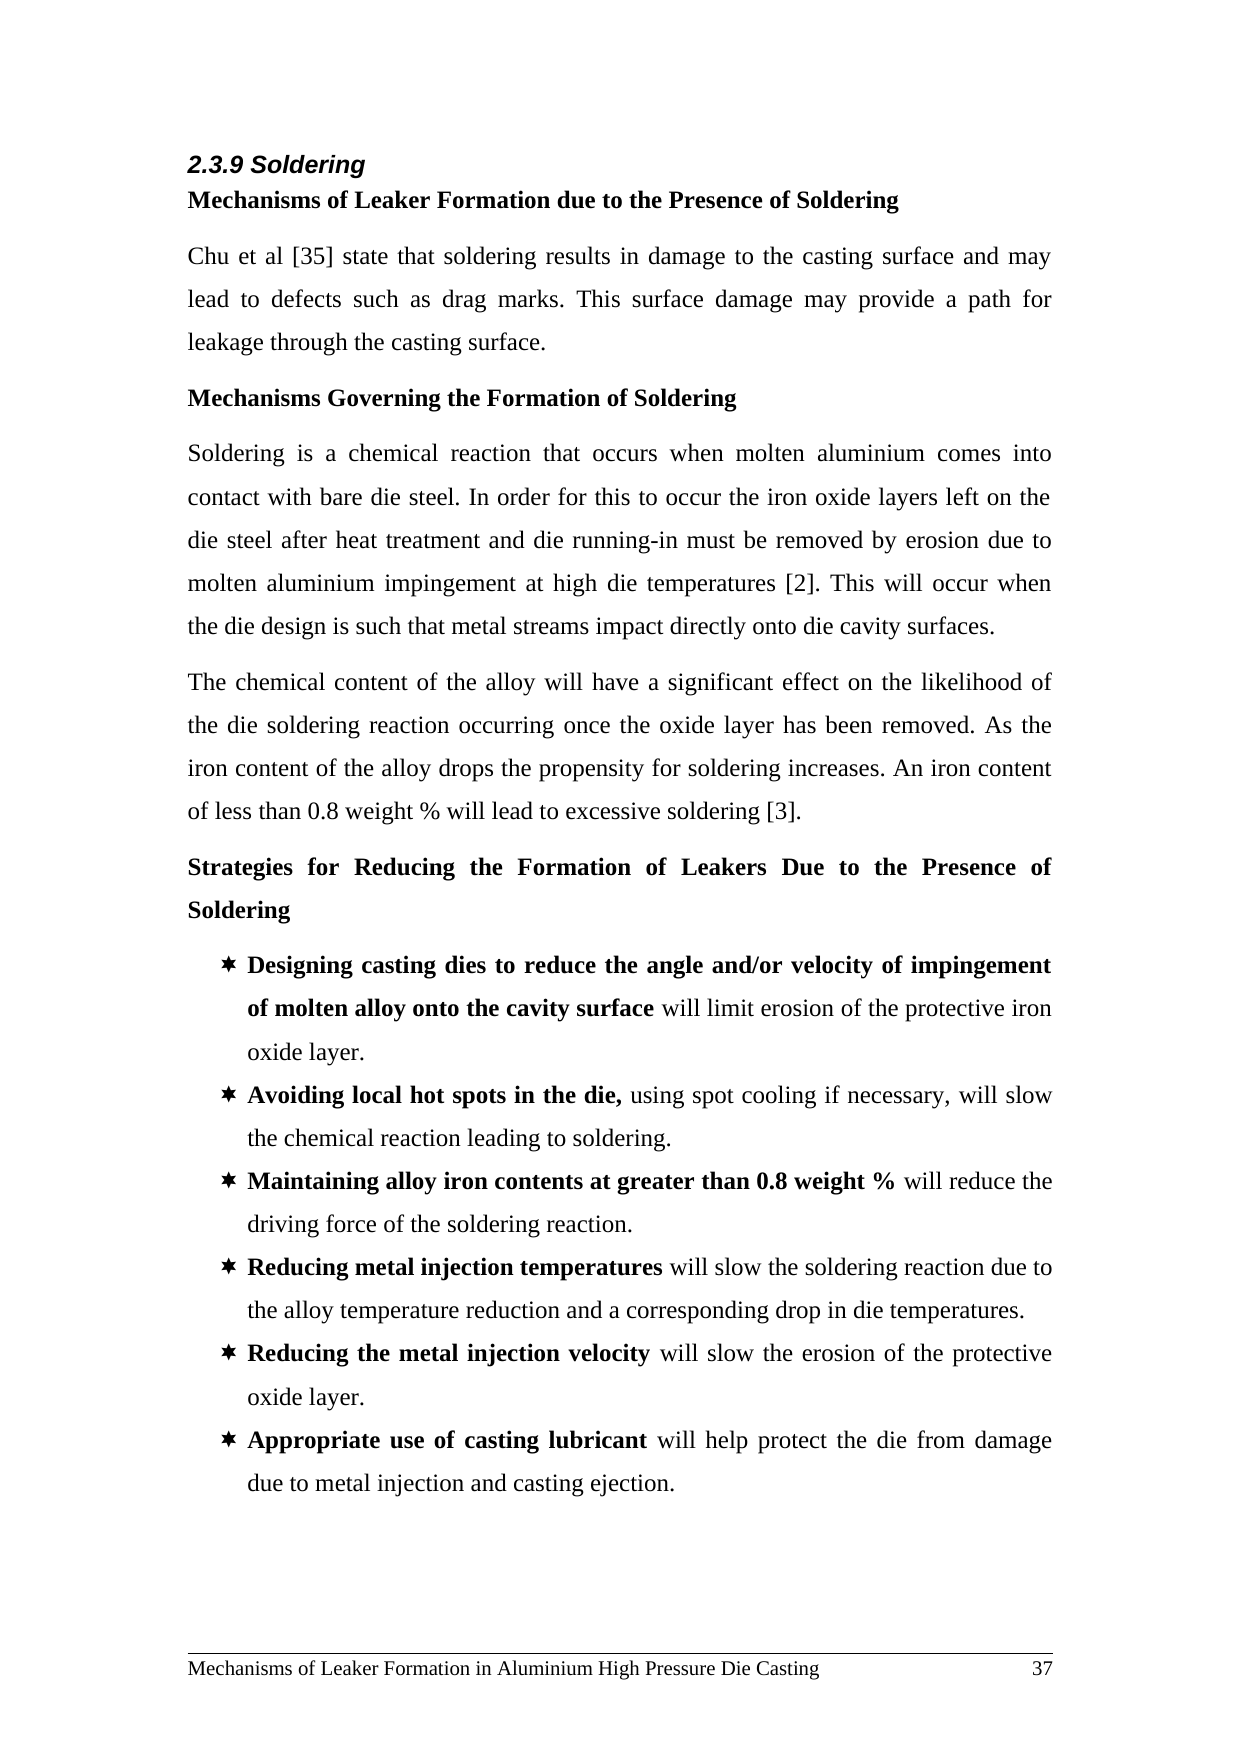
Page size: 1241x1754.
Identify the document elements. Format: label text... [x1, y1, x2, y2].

list Reducing metal injection temperatures will slow the soldering reaction due to the alloy temperature reduction and a corresponding drop in die temperatures. [217, 1252, 1053, 1324]
list Reducing the metal injection velocity will slow the erosion of the protective oxide layer. [217, 1338, 1053, 1410]
text Strategies for Reducing the Formation of Leakers Due to the Presence of Soldering [187, 852, 1053, 923]
list Maintaining alloy iron contents at greater than 0.8 weight % will reduce the driving force of the soldering reaction. [217, 1166, 1053, 1238]
text Mechanisms of Leaker Formation due to the Presence of Soldering [187, 185, 1053, 214]
list Appropriate use of casting lubricant will help protect the die from damage due to metal injection and casting ejection. [217, 1425, 1053, 1497]
text Soldering is a chemical reaction that occurs when molten aluminium comes into contact with bare die steel. In order for this to occur the iron oxide layers left on the die steel after heat treatment and die running-in must be removed by erosion due to molten aluminium impingement at high die temperatures [2]. This will occur when the die design is such that metal streams impact directly onto die cavity surfaces. [187, 438, 1053, 640]
list Avoiding local hot spots in the die, using spot cooling if necessary, will slow the chemical reaction leading to soldering. [217, 1080, 1053, 1152]
list Designing casting dies to reduce the angle and/or velocity of impingement of molten alloy onto the cavity surface will limit erosion of the protective iron oxide layer. [217, 950, 1053, 1065]
subtitle Soldering [187, 150, 1053, 179]
text The chemical content of the alloy will have a significant effect on the likelihood of the die soldering reaction occurring once the oxide layer has been removed. As the iron content of the alloy drops the propensity for soldering increases. An iron content of less than 0.8 weight % will lead to excessive soldering [3]. [187, 667, 1053, 825]
text Chu et al [35] state that soldering results in damage to the casting surface and may lead to defects such as drag marks. This surface damage may provide a path for leakage through the casting surface. [187, 241, 1053, 356]
text Mechanisms Governing the Formation of Soldering [187, 383, 1053, 412]
